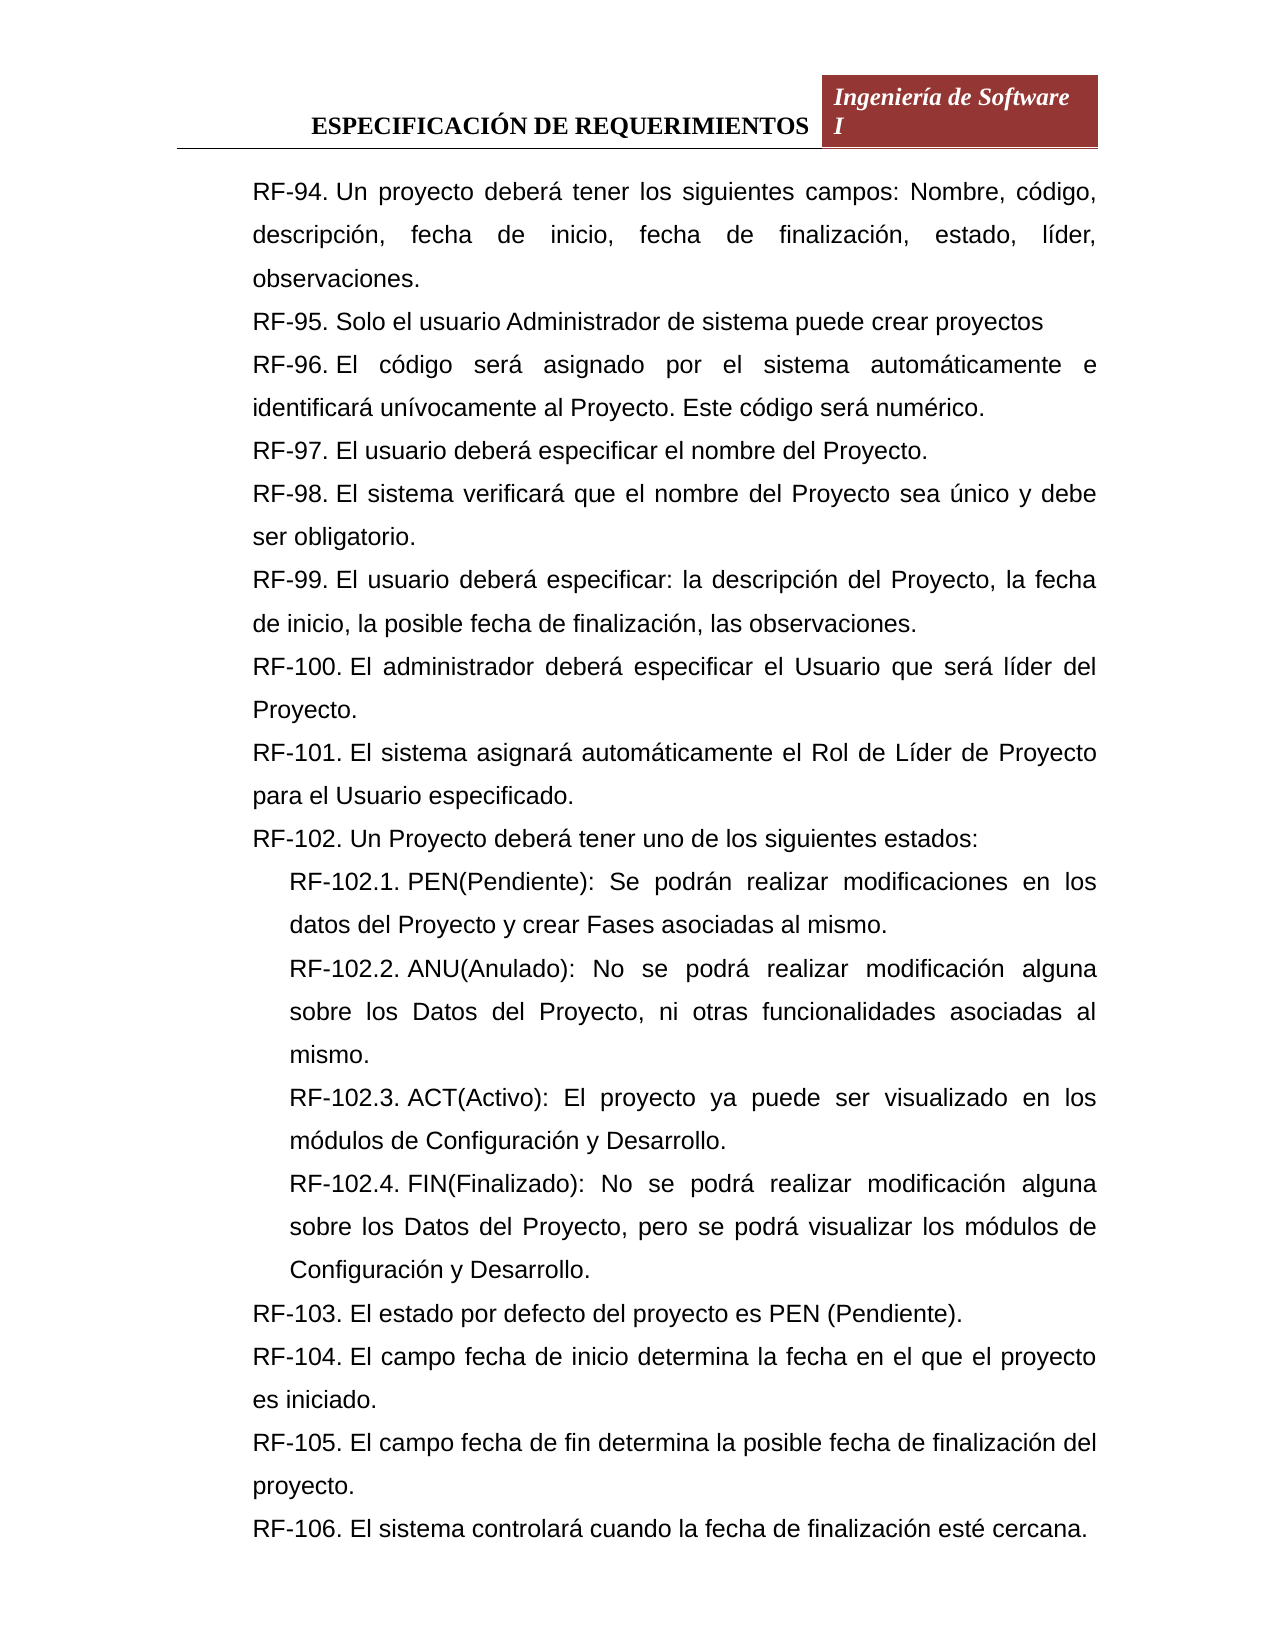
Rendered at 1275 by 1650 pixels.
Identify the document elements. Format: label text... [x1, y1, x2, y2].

list El código será asignado por el sistema automáticamente e identificará unívocamente al Proyecto. Este código será numérico. [177, 350, 1098, 422]
list El usuario deberá especificar el nombre del Proyecto. [177, 436, 1098, 465]
list El campo fecha de inicio determina la fecha en el que el proyecto es iniciado. [177, 1342, 1098, 1413]
list El sistema asignará automáticamente el Rol de Líder de Proyecto para el Usuario especificado. [177, 738, 1098, 810]
list Un Proyecto deberá tener uno de los siguientes estados: [177, 824, 1098, 853]
list ANU(Anulado): No se podrá realizar modificación alguna sobre los Datos del Proyecto, ni otras funcionalidades asociadas al mismo. [289, 953, 1098, 1068]
list El campo fecha de fin determina la posible fecha de finalización del proyecto. [177, 1428, 1098, 1500]
list Solo el usuario Administrador de sistema puede crear proyectos [177, 307, 1098, 335]
list FIN(Finalizado): No se podrá realizar modificación alguna sobre los Datos del Proyecto, pero se podrá visualizar los módulos de Configuración y Desarrollo. [289, 1169, 1098, 1284]
list ACT(Activo): El proyecto ya puede ser visualizado en los módulos de Configuración y Desarrollo. [289, 1083, 1098, 1155]
list El administrador deberá especificar el Usuario que será líder del Proyecto. [177, 652, 1098, 723]
list El sistema controlará cuando la fecha de finalización esté cercana. [177, 1514, 1098, 1543]
list El usuario deberá especificar: la descripción del Proyecto, la fecha de inicio, la posible fecha de finalización, las observaciones. [177, 565, 1098, 637]
list El sistema verificará que el nombre del Proyecto sea único y debe ser obligatorio. [177, 479, 1098, 551]
list PEN(Pendiente): Se podrán realizar modificaciones en los datos del Proyecto y crear Fases asociadas al mismo. [289, 867, 1098, 939]
list Un proyecto deberá tener los siguientes campos: Nombre, código, descripción, fecha de inicio, fecha de finalización, estado, líder, observaciones. [177, 177, 1098, 292]
list El estado por defecto del proyecto es PEN (Pendiente). [177, 1298, 1098, 1327]
